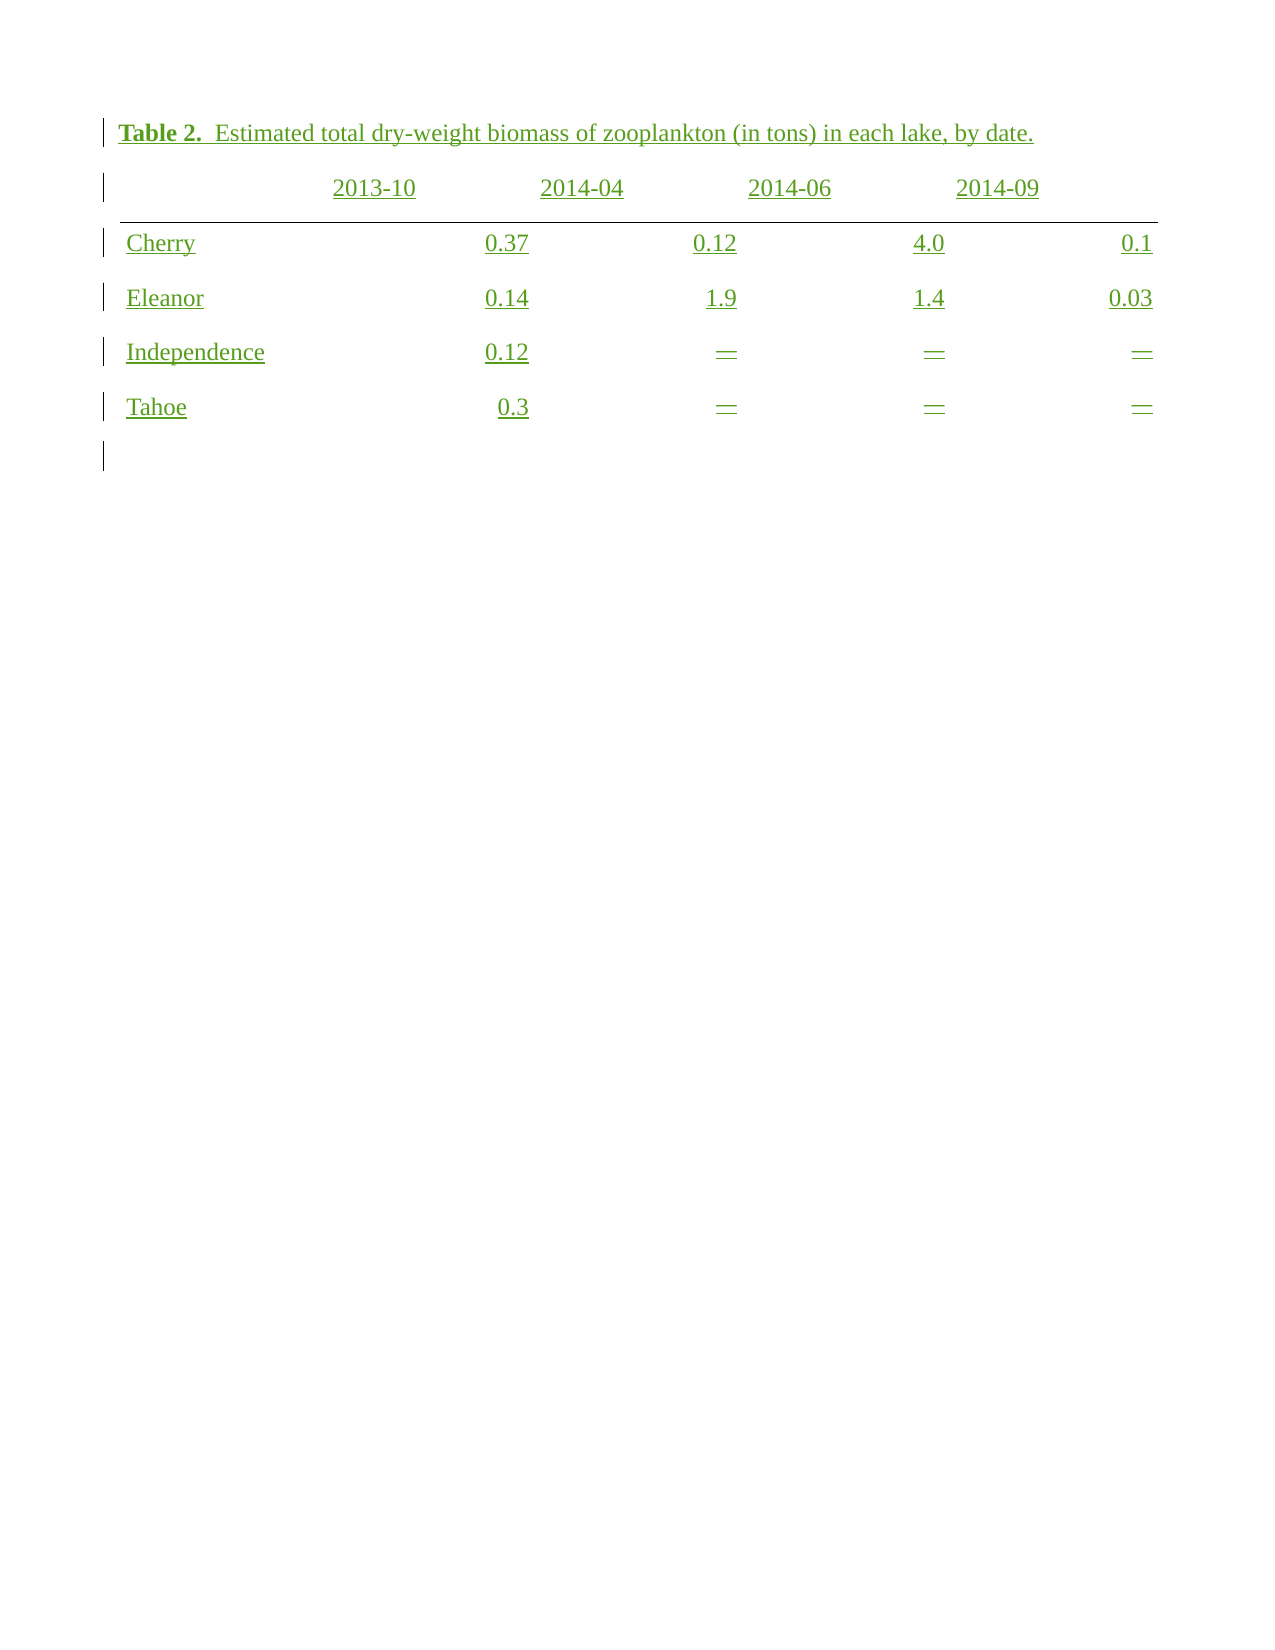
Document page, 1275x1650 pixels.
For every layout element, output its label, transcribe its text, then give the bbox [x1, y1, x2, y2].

table_cell — [950, 386, 1158, 441]
table_cell 0.1 [950, 223, 1158, 277]
table_cell Tahoe [120, 386, 327, 441]
table_cell — [742, 332, 950, 386]
table_cell 0.12 [327, 332, 534, 386]
table_cell 4.0 [742, 223, 950, 277]
table_header 2013-10 [327, 167, 534, 222]
table_cell Cherry [120, 223, 327, 277]
table_header 2014-09 [950, 167, 1158, 222]
table_header 2014-04 [534, 167, 742, 222]
table_header [120, 167, 327, 222]
table_cell Eleanor [120, 277, 327, 332]
table_cell — [950, 332, 1158, 386]
table_header 2014-06 [742, 167, 950, 222]
table_cell Independence [120, 332, 327, 386]
table_cell 0.3 [327, 386, 534, 441]
table_cell 1.9 [534, 277, 742, 332]
table_cell — [534, 386, 742, 441]
text Table 2. Estimated total dry-weight biomass of zooplankton (in tons) in each lake, by date. [118, 118, 1157, 147]
table_cell — [742, 386, 950, 441]
table_cell — [534, 332, 742, 386]
table_cell 0.12 [534, 223, 742, 277]
table_cell 0.03 [950, 277, 1158, 332]
table_cell 1.4 [742, 277, 950, 332]
table_cell 0.14 [327, 277, 534, 332]
table_cell 0.37 [327, 223, 534, 277]
